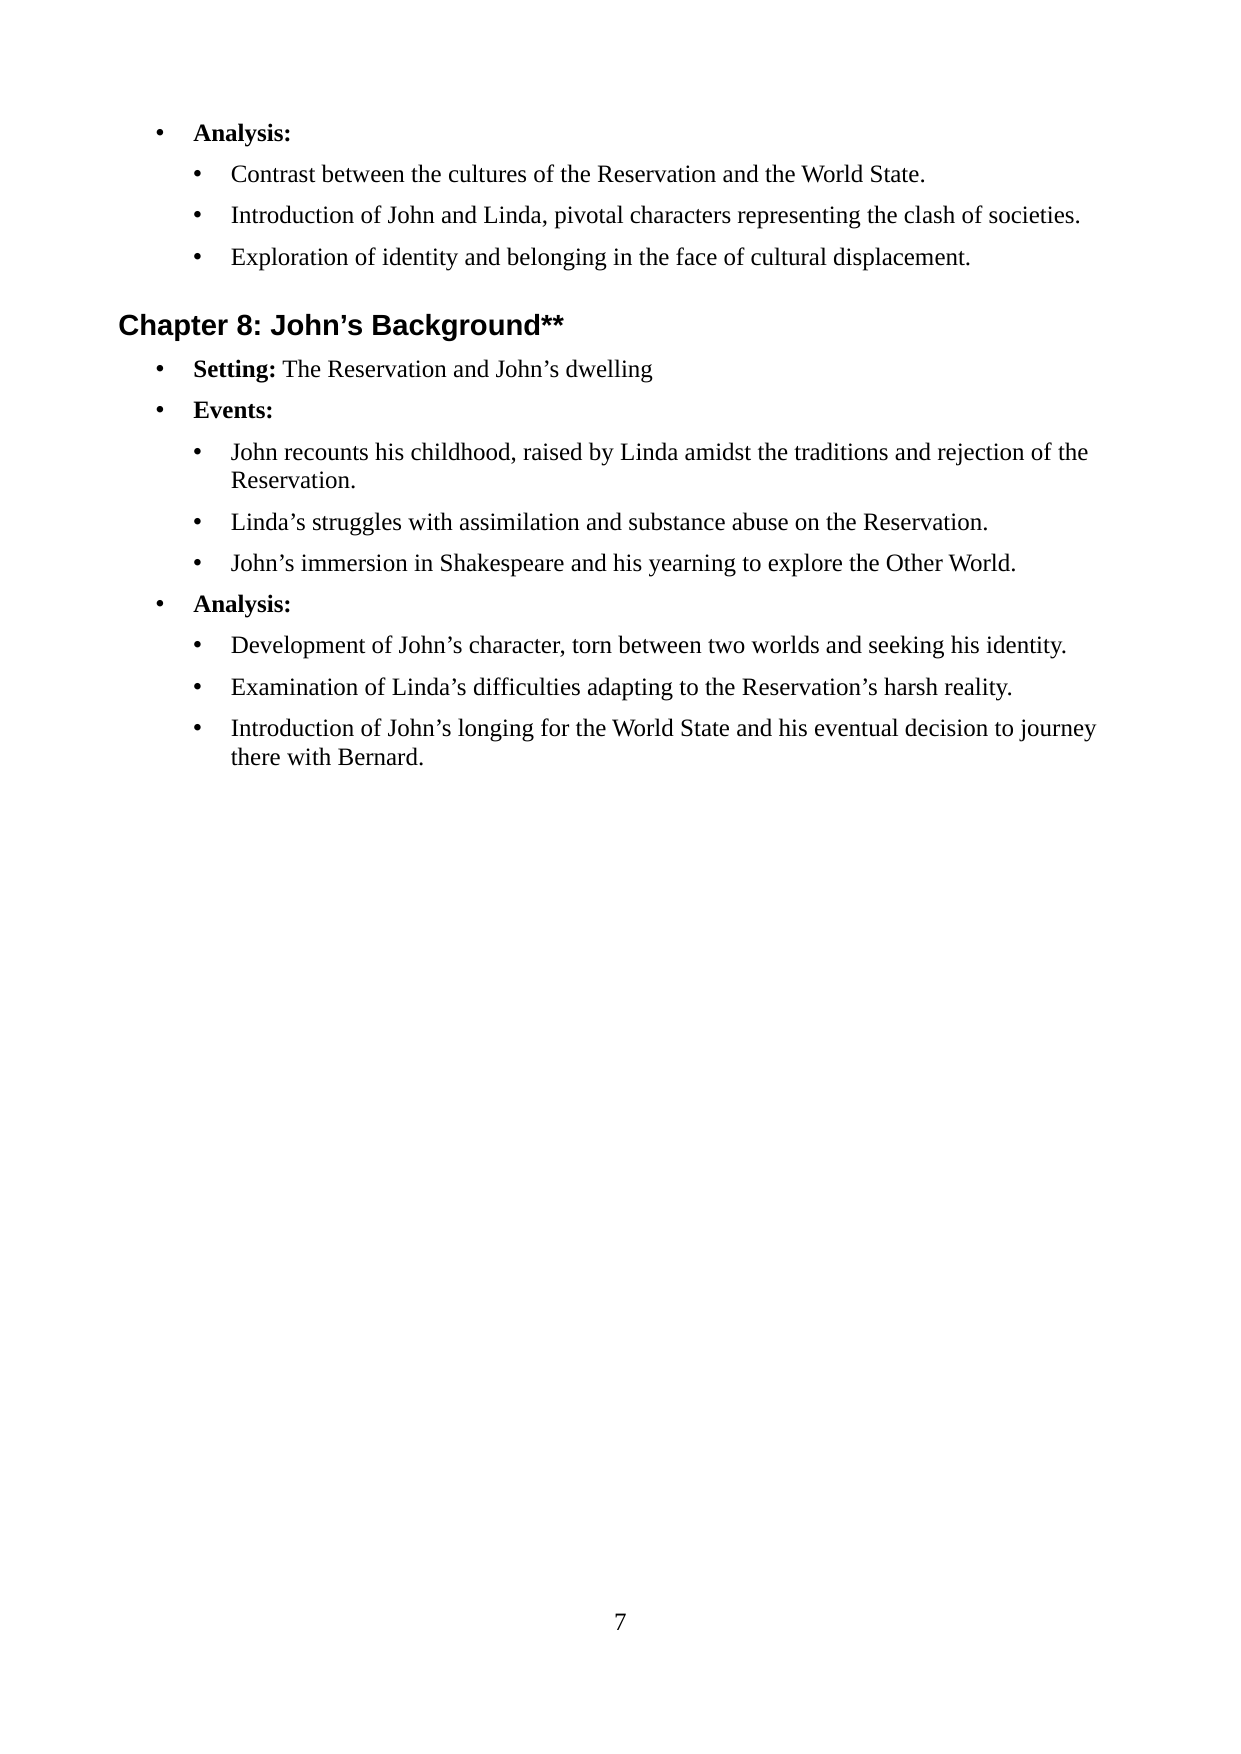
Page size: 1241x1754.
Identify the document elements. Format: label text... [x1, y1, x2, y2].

list Introduction of John’s longing for the World State and his eventual decision to journey there with Bernard. [193, 713, 1122, 770]
list Analysis: [156, 589, 1122, 618]
subtitle Chapter 8: John’s Background** [118, 308, 1122, 342]
list Linda’s struggles with assimilation and substance abuse on the Reservation. [193, 507, 1122, 535]
list John recounts his childhood, raised by Linda amidst the traditions and rejection of the Reservation. [193, 437, 1122, 494]
list Exploration of identity and belonging in the face of cultural displacement. [193, 242, 1122, 271]
list Examination of Linda’s difficulties adapting to the Reservation’s harsh reality. [193, 672, 1122, 700]
list Introduction of John and Linda, pivotal characters representing the clash of societies. [193, 201, 1122, 229]
list Setting: The Reservation and John’s dwelling [156, 354, 1122, 383]
list Analysis: [156, 118, 1122, 147]
list John’s immersion in Shakespeare and his yearning to explore the Other World. [193, 548, 1122, 577]
list Development of John’s character, torn between two worlds and seeking his identity. [193, 630, 1122, 659]
list Events: [156, 395, 1122, 424]
list Contrast between the cultures of the Reservation and the World State. [193, 159, 1122, 188]
